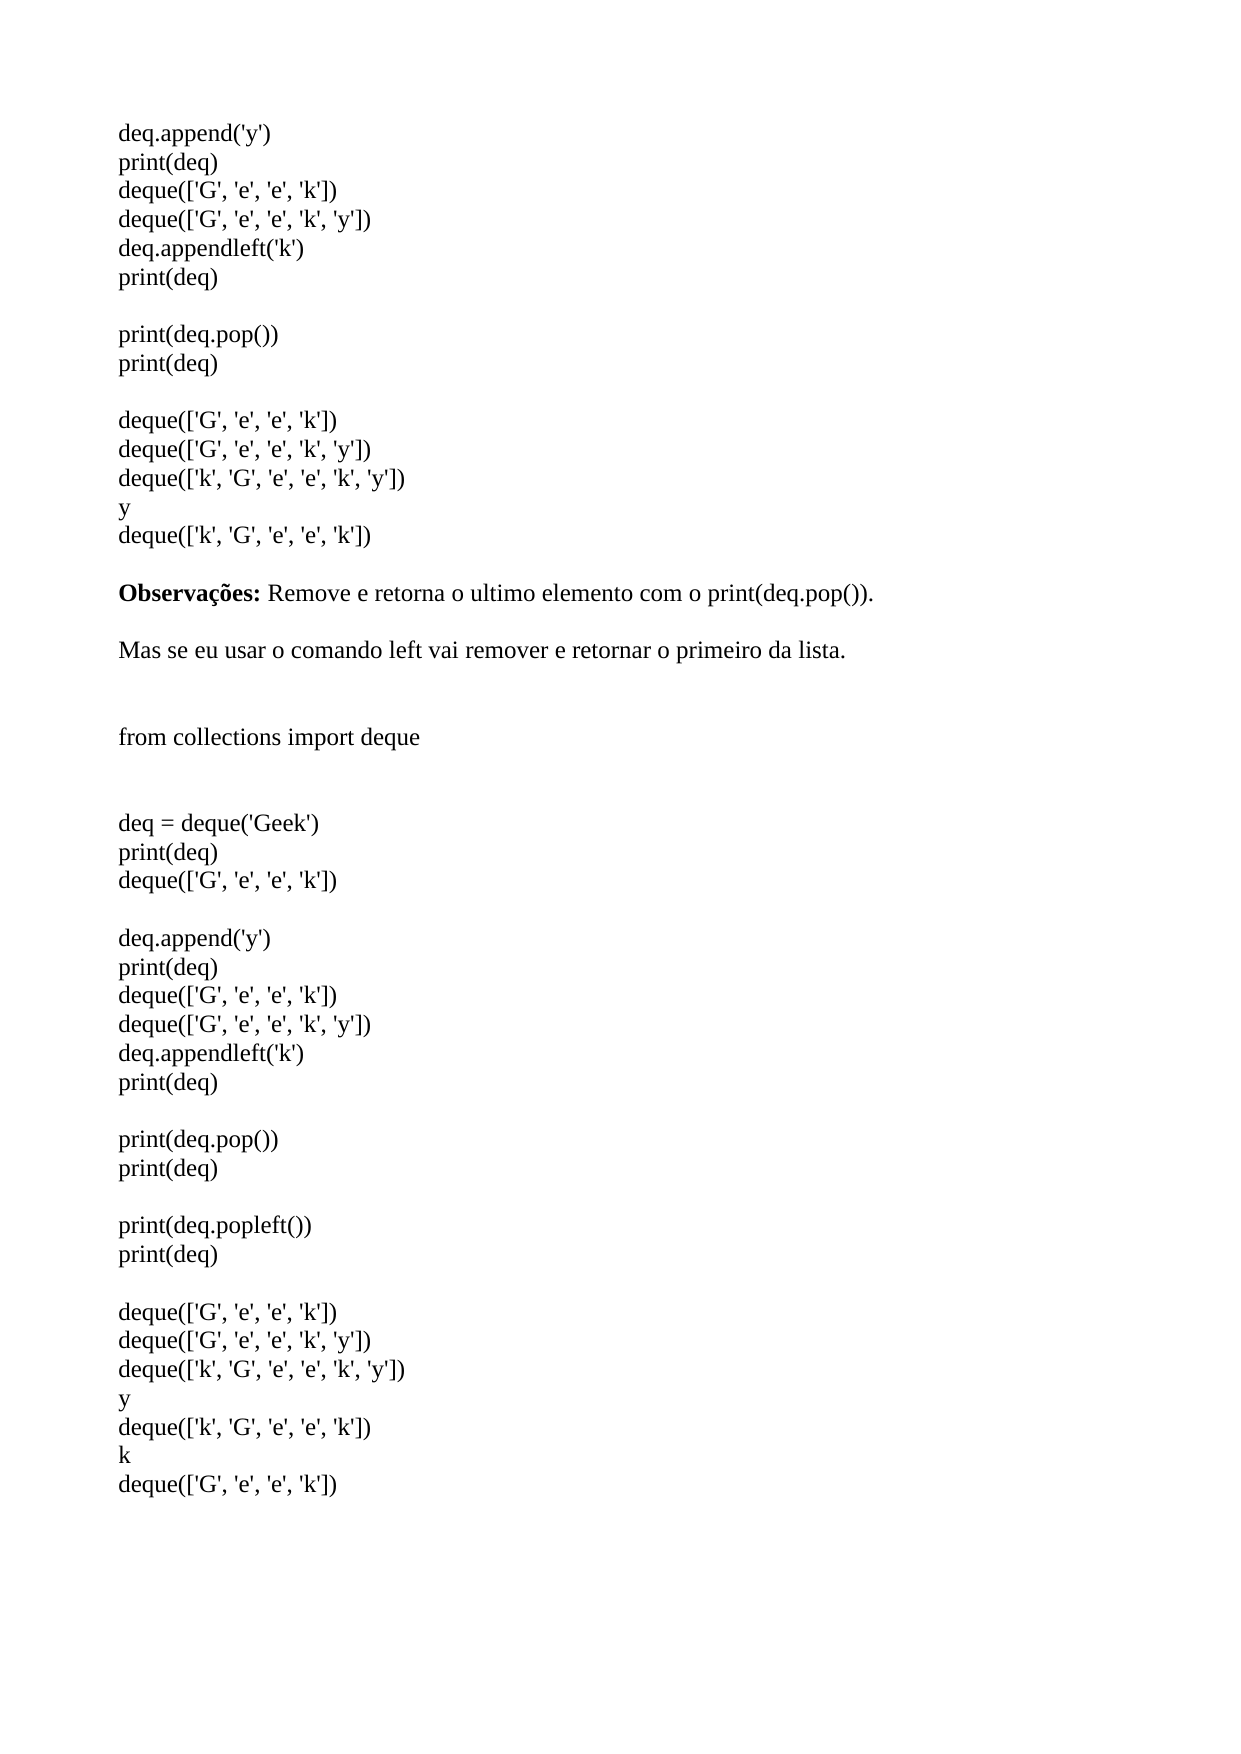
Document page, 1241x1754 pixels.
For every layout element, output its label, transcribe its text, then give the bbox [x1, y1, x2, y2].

text deque(['G', 'e', 'e', 'k']) [118, 1297, 1122, 1326]
text deque(['k', 'G', 'e', 'e', 'k', 'y']) [118, 1354, 1122, 1383]
text Observações: Remove e retorna o ultimo elemento com o print(deq.pop()). [118, 578, 1122, 607]
text print(deq) [118, 1153, 1122, 1182]
text deque(['G', 'e', 'e', 'k', 'y']) [118, 1326, 1122, 1354]
text deq.appendleft('k') [118, 1038, 1122, 1067]
text deque(['k', 'G', 'e', 'e', 'k']) [118, 1412, 1122, 1441]
text deq.append('y') [118, 923, 1122, 952]
text y [118, 1383, 1122, 1412]
text deque(['G', 'e', 'e', 'k']) [118, 1469, 1122, 1498]
text from collections import deque [118, 722, 1122, 751]
text print(deq.pop()) [118, 319, 1122, 348]
text deq.append('y') [118, 118, 1122, 147]
text print(deq) [118, 262, 1122, 291]
text y [118, 492, 1122, 521]
text deque(['G', 'e', 'e', 'k']) [118, 981, 1122, 1009]
text print(deq.pop()) [118, 1124, 1122, 1153]
text print(deq) [118, 1239, 1122, 1268]
text deque(['G', 'e', 'e', 'k', 'y']) [118, 1009, 1122, 1038]
text deque(['k', 'G', 'e', 'e', 'k', 'y']) [118, 463, 1122, 492]
text k [118, 1441, 1122, 1469]
text deq.appendleft('k') [118, 233, 1122, 262]
text print(deq.popleft()) [118, 1211, 1122, 1239]
text deque(['G', 'e', 'e', 'k']) [118, 176, 1122, 204]
text deq = deque('Geek') [118, 808, 1122, 837]
text deque(['G', 'e', 'e', 'k', 'y']) [118, 434, 1122, 463]
text deque(['G', 'e', 'e', 'k']) [118, 406, 1122, 434]
text print(deq) [118, 1067, 1122, 1096]
text Mas se eu usar o comando left vai remover e retornar o primeiro da lista. [118, 636, 1122, 664]
text print(deq) [118, 952, 1122, 981]
text print(deq) [118, 837, 1122, 866]
text deque(['G', 'e', 'e', 'k', 'y']) [118, 204, 1122, 233]
text deque(['k', 'G', 'e', 'e', 'k']) [118, 521, 1122, 549]
text print(deq) [118, 348, 1122, 377]
text print(deq) [118, 147, 1122, 176]
text deque(['G', 'e', 'e', 'k']) [118, 866, 1122, 894]
